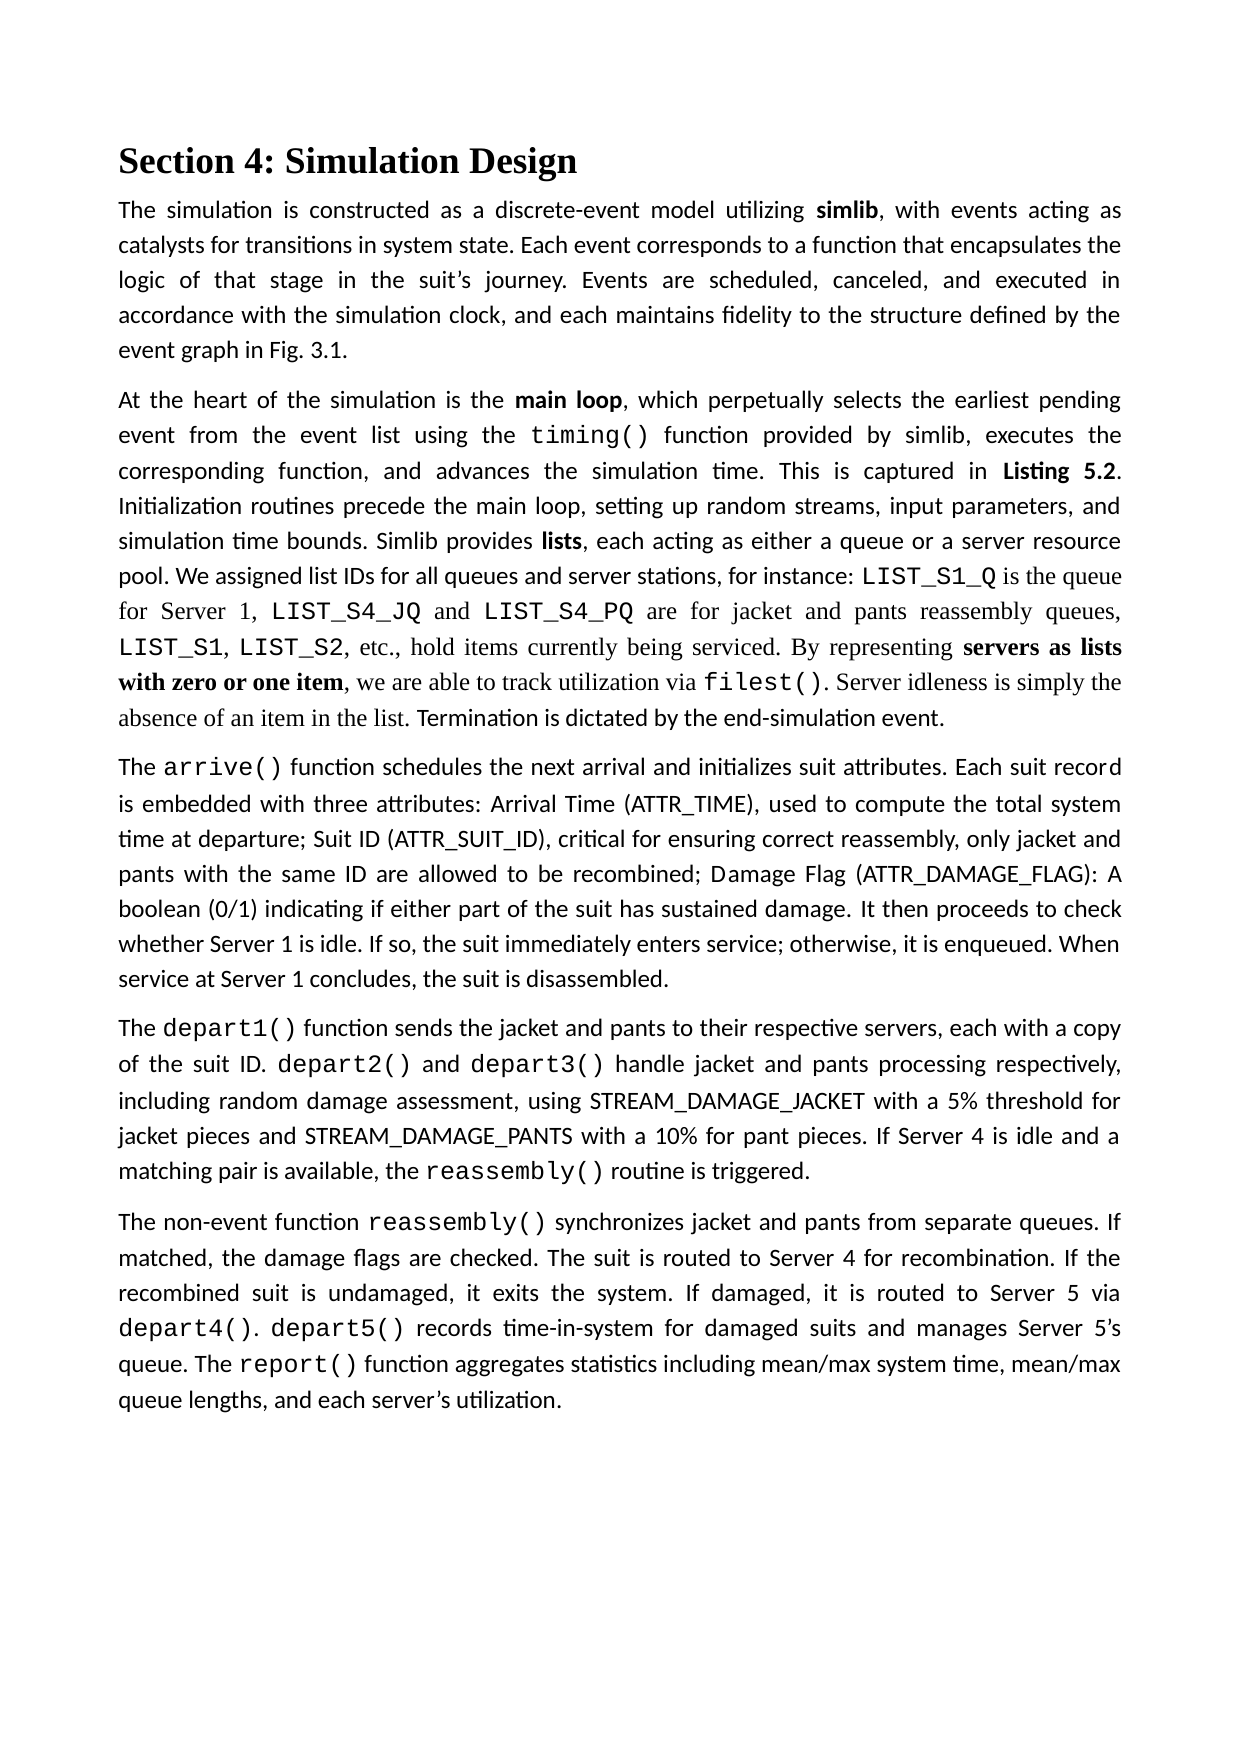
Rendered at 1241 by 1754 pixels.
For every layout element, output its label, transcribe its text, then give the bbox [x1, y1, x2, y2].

text The depart1() function sends the jacket and pants to their respective servers, each with a copy of the suit ID. depart2() and depart3() handle jacket and pants processing respectively, including random damage assessment, using STREAM_DAMAGE_JACKET with a 5% threshold for jacket pieces and STREAM_DAMAGE_PANTS with a 10% for pant pieces. If Server 4 is idle and a matching pair is available, the reassembly() routine is triggered. [118, 1012, 1122, 1187]
text The simulation is constructed as a discrete-event model utilizing simlib, with events acting as catalysts for transitions in system state. Each event corresponds to a function that encapsulates the logic of that stage in the suit’s journey. Events are scheduled, canceled, and executed in accordance with the simulation clock, and each maintains fidelity to the structure defined by the event graph in Fig. 3.1. [118, 194, 1122, 365]
subtitle Section 4: Simulation Design [118, 139, 1122, 182]
text The arrive() function schedules the next arrival and initializes suit attributes. Each suit record is embedded with three attributes: Arrival Time (ATTR_TIME), used to compute the total system time at departure; Suit ID (ATTR_SUIT_ID), critical for ensuring correct reassembly, only jacket and pants with the same ID are allowed to be recombined; Damage Flag (ATTR_DAMAGE_FLAG): A boolean (0/1) indicating if either part of the suit has sustained damage. It then proceeds to check whether Server 1 is idle. If so, the suit immediately enters service; otherwise, it is enqueued. When service at Server 1 concludes, the suit is disassembled. [118, 752, 1122, 993]
text The non-event function reassembly() synchronizes jacket and pants from separate queues. If matched, the damage flags are checked. The suit is routed to Server 4 for recombination. If the recombined suit is undamaged, it exits the system. If damaged, it is routed to Server 5 via depart4(). depart5() records time-in-system for damaged suits and manages Server 5’s queue. The report() function aggregates statistics including mean/max system time, mean/max queue lengths, and each server’s utilization. [118, 1206, 1122, 1415]
text At the heart of the simulation is the main loop, which perpetually selects the earliest pending event from the event list using the timing() function provided by simlib, executes the corresponding function, and advances the simulation time. This is captured in Listing 5.2. Initialization routines precede the main loop, setting up random streams, input parameters, and simulation time bounds. Simlib provides lists, each acting as either a queue or a server resource pool. We assigned list IDs for all queues and server stations, for instance: LIST_S1_Q is the queue for Server 1, LIST_S4_JQ and LIST_S4_PQ are for jacket and pants reassembly queues, LIST_S1, LIST_S2, etc., hold items currently being serviced. By representing servers as lists with zero or one item, we are able to track utilization via filest(). Server idleness is simply the absence of an item in the list. Termination is dictated by the end-simulation event. [118, 384, 1122, 732]
